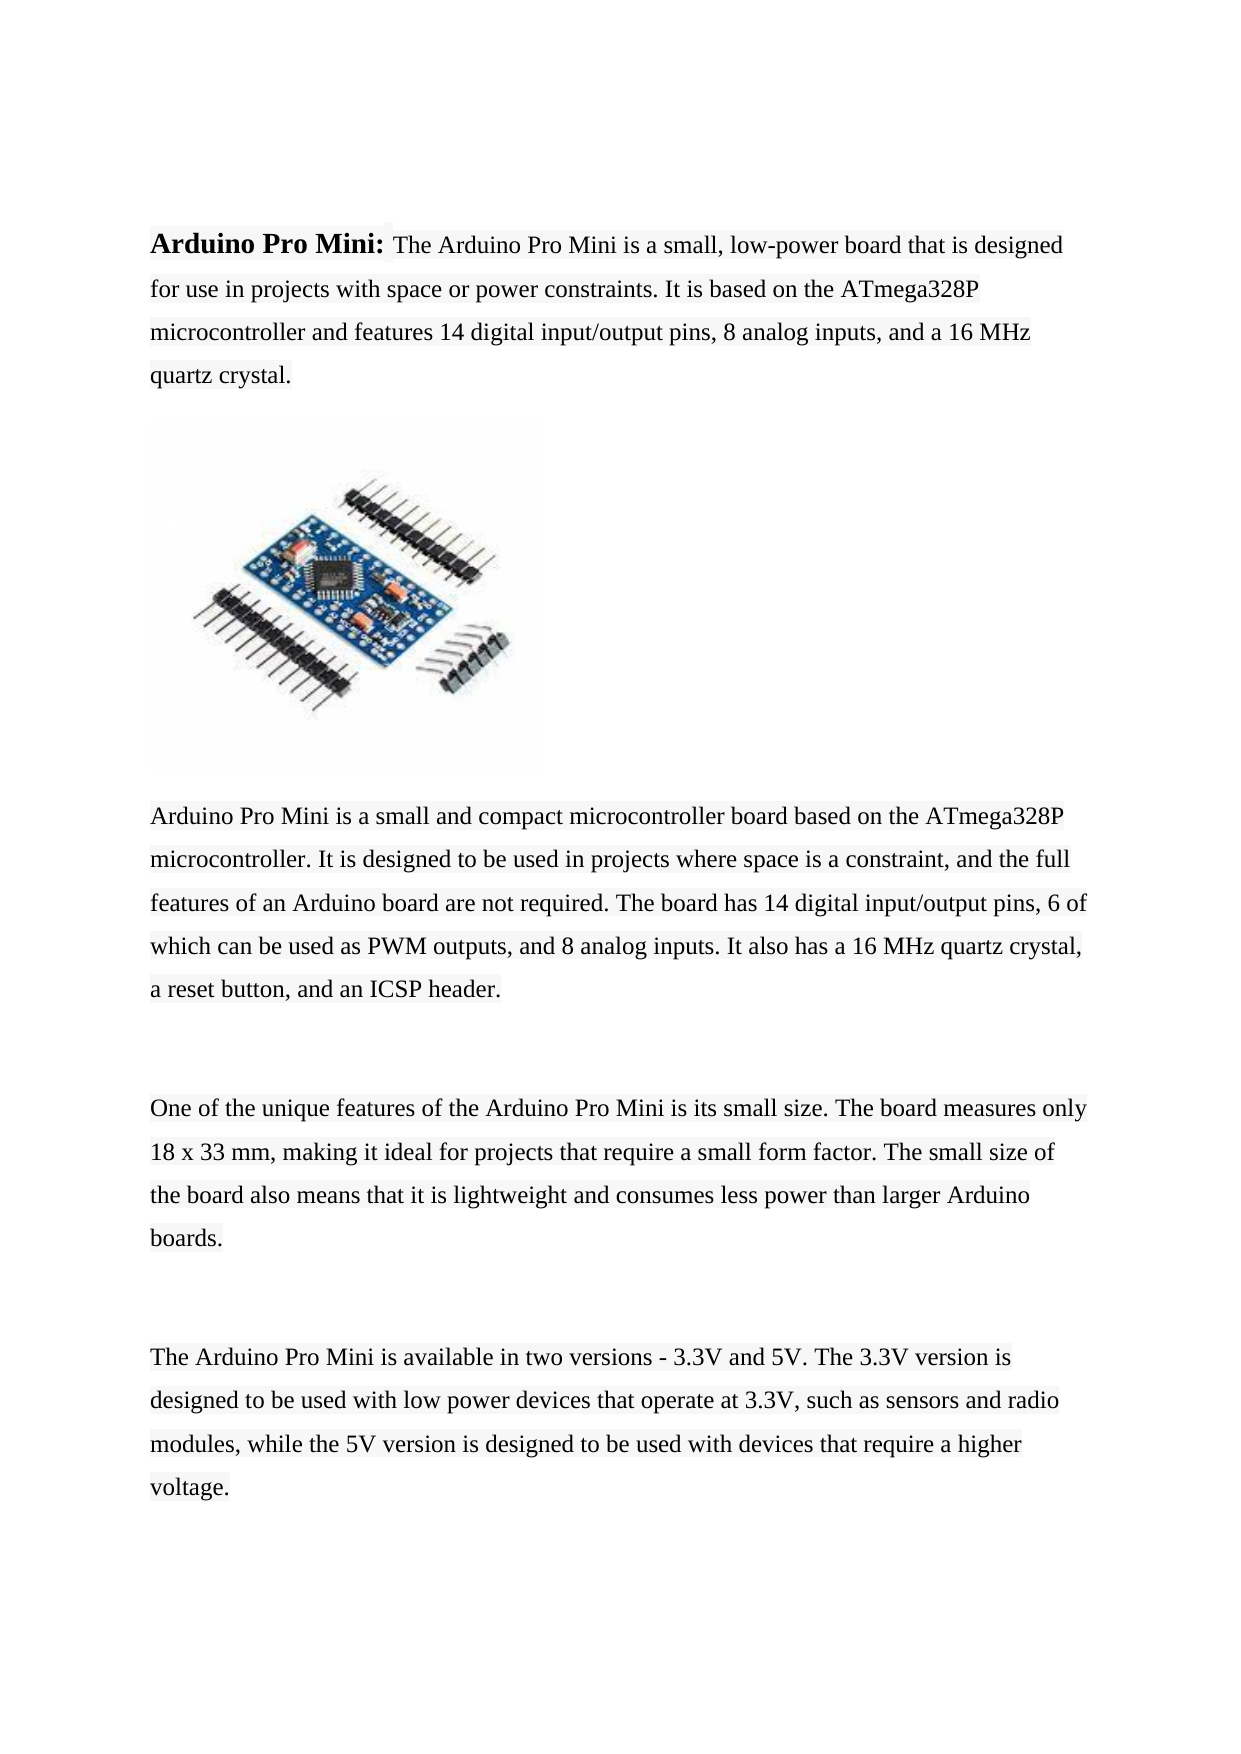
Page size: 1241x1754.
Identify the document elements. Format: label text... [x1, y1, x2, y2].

text Arduino Pro Mini: The Arduino Pro Mini is a small, low-power board that is designed for use in projects with space or power constraints. It is based on the ATmega328P microcontroller and features 14 digital input/output pins, 8 analog inputs, and a 16 MHz quartz crystal. [150, 226, 1090, 389]
text One of the unique features of the Arduino Pro Mini is its small size. The board measures only 18 x 33 mm, making it ideal for projects that require a small form factor. The small size of the board also means that it is lightweight and consumes less power than larger Arduino boards. [150, 1093, 1090, 1252]
text Arduino Pro Mini is a small and compact microcontroller board based on the ATmega328P microcontroller. It is designed to be used in projects where space is a constraint, and the full features of an Arduino board are not required. The board has 14 digital input/output pins, 6 of which can be used as PWM outputs, and 8 analog inputs. It also has a 16 MHz quartz crystal, a reset button, and an ICSP header. [150, 801, 1090, 1003]
text The Arduino Pro Mini is available in two versions - 3.3V and 5V. The 3.3V version is designed to be used with low power devices that operate at 3.3V, such as sensors and radio modules, while the 5V version is designed to be used with devices that require a higher voltage. [150, 1342, 1090, 1501]
picture [150, 420, 544, 772]
